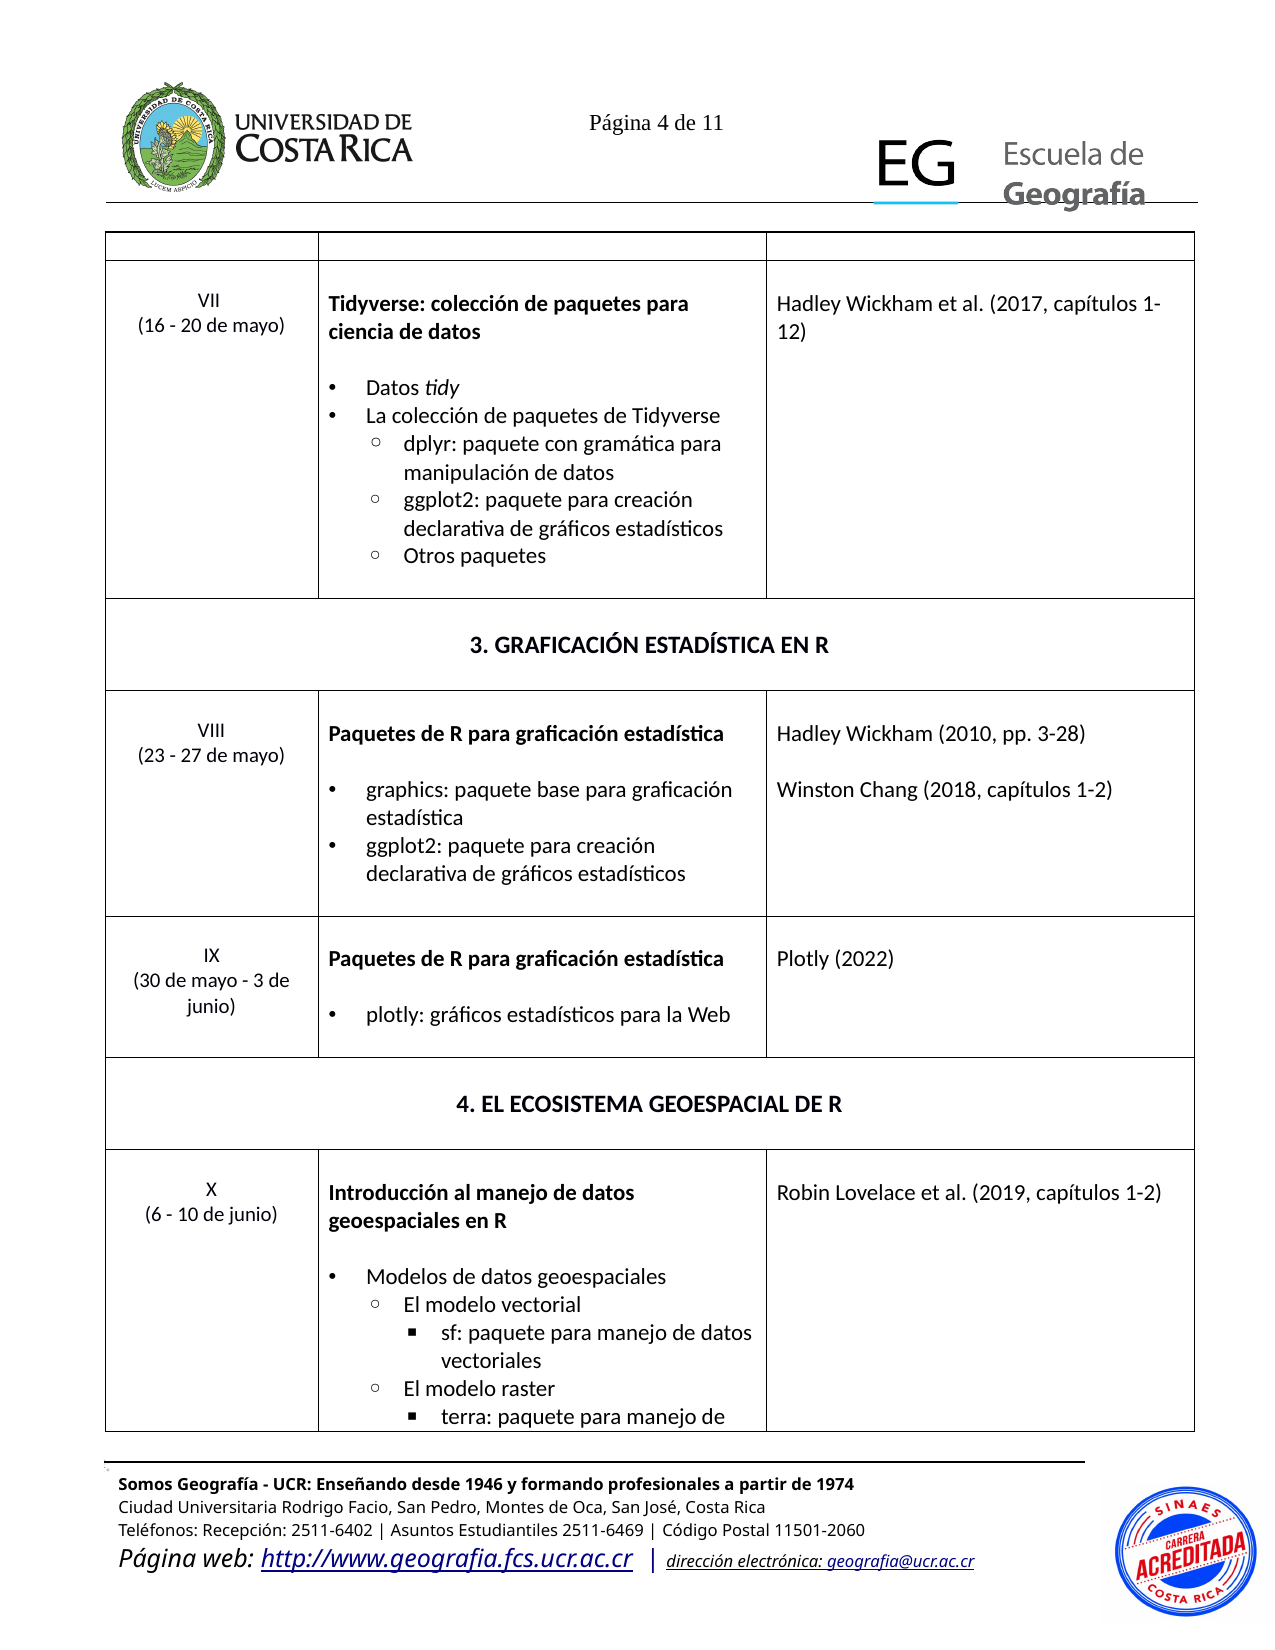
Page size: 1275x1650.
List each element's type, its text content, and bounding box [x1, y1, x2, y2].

picture [103, 1452, 110, 1479]
picture [849, 96, 1169, 247]
table_cell X (6 - 10 de junio) [106, 1150, 318, 1431]
picture [118, 76, 417, 197]
table_cell Tidyverse: colección de paquetes para ciencia de datos Datos tidy La colección de paquetes de Tidyverse dplyr: paquete con gramática para manipulación de datos ggplot2: paquete para creación declarativa de gráficos estadísticos Otros paquetes [319, 261, 766, 598]
picture [1101, 1482, 1274, 1622]
table_cell Paquetes de R para graficación estadística graphics: paquete base para graficación estadística ggplot2: paquete para creación declarativa de gráficos estadísticos [319, 691, 766, 916]
table_cell VII (16 - 20 de mayo) [106, 261, 318, 598]
table_cell Hadley Wickham (2010, pp. 3-28) Winston Chang (2018, capítulos 1-2) [767, 691, 1194, 916]
table_cell [767, 233, 1194, 260]
table_cell IX (30 de mayo - 3 de junio) [106, 917, 318, 1057]
table_cell Plotly (2022) [767, 917, 1194, 1057]
table_cell VIII (23 - 27 de mayo) [106, 691, 318, 916]
table_cell [319, 233, 766, 260]
table_cell Paquetes de R para graficación estadística plotly: gráficos estadísticos para la Web [319, 917, 766, 1057]
table_cell Hadley Wickham et al. (2017, capítulos 1-12) [767, 261, 1194, 598]
table_cell Robin Lovelace et al. (2019, capítulos 1-2) [767, 1150, 1194, 1431]
table_cell 4. EL ECOSISTEMA GEOESPACIAL DE R [106, 1058, 1194, 1149]
table_cell 3. GRAFICACIÓN ESTADÍSTICA EN R [106, 599, 1194, 690]
table_cell Introducción al manejo de datos geoespaciales en R Modelos de datos geoespaciales El modelo vectorial sf: paquete para manejo de datos vectoriales El modelo raster terra: paquete para manejo de datos raster Visualización de datos geoespaciales leaflet: paquete para desarrollo de mapas para la Web Otros paquetes [319, 1150, 766, 1431]
table_cell [106, 233, 318, 260]
